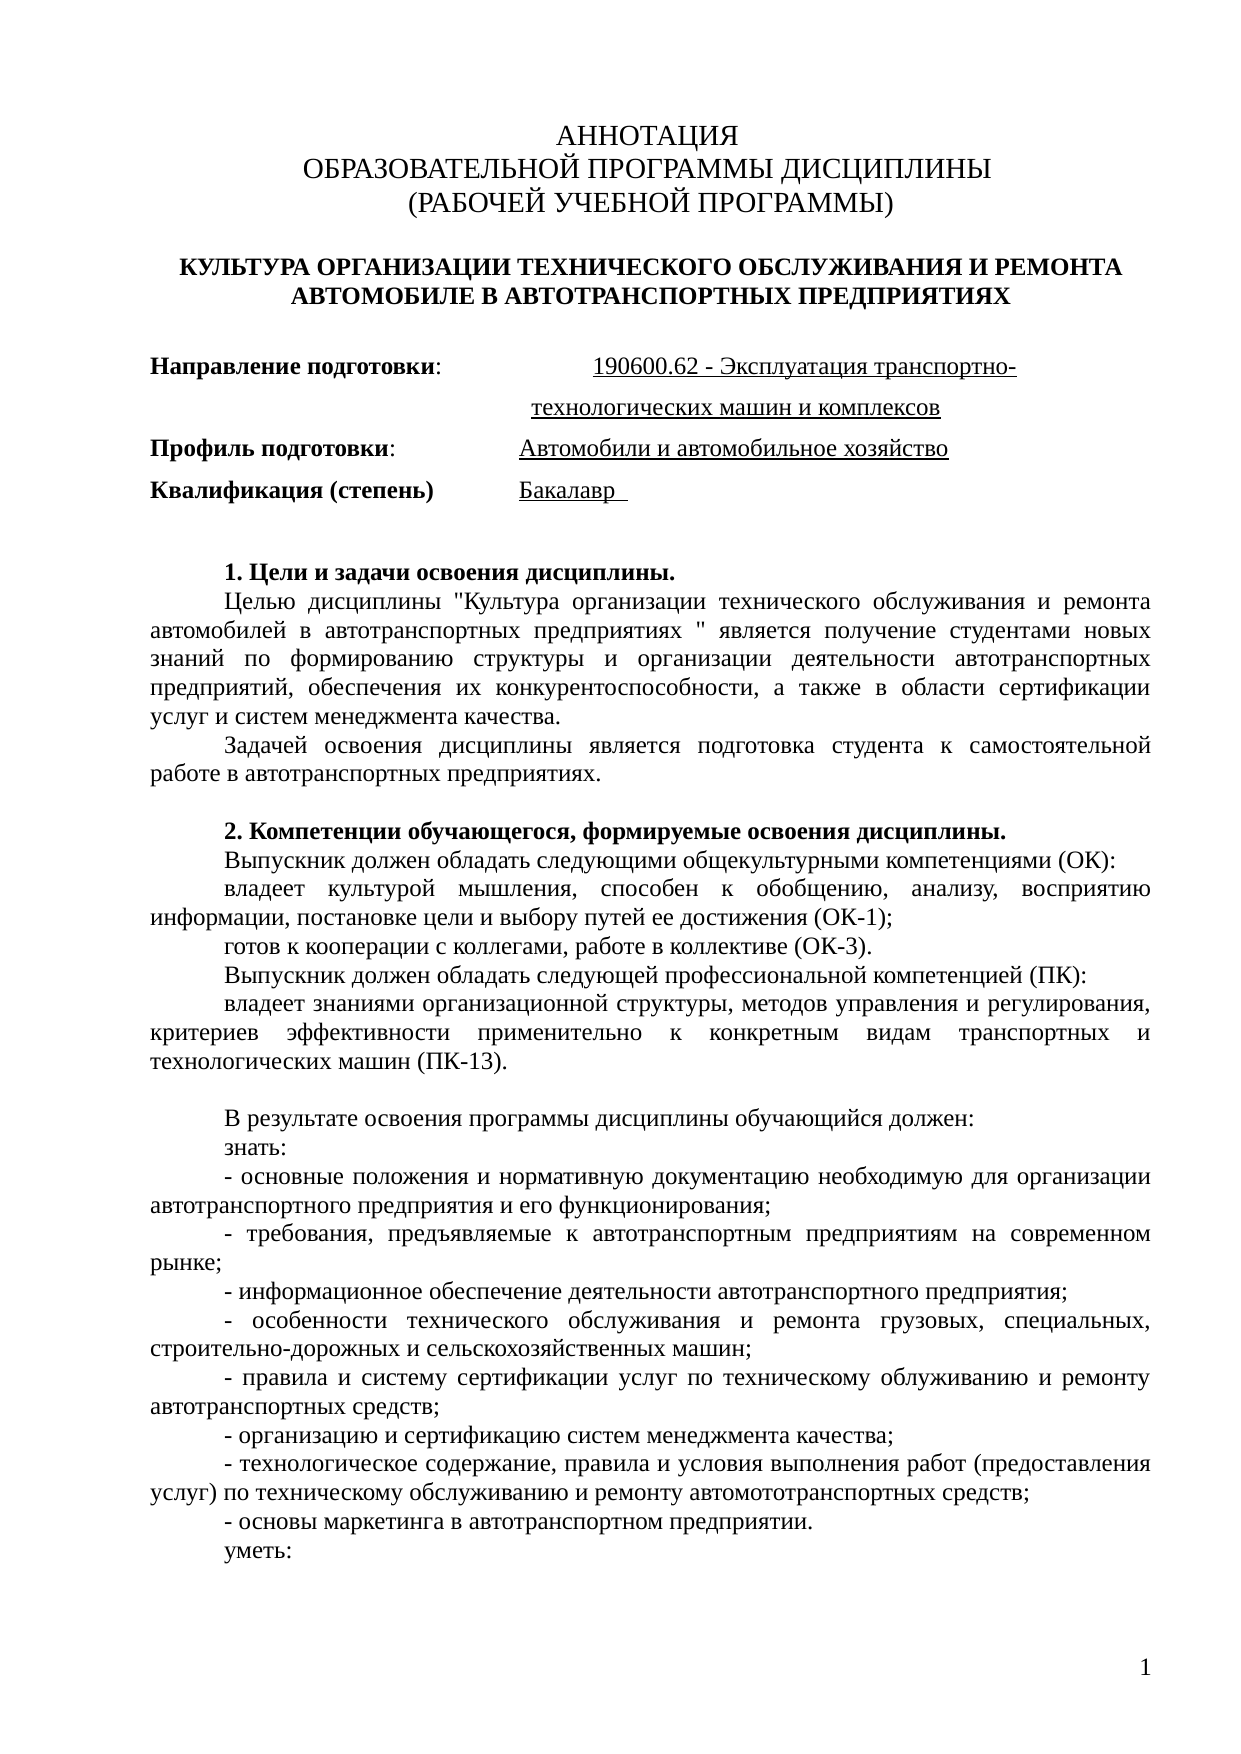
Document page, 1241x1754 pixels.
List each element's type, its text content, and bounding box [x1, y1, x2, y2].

text - особенности технического обслуживания и ремонта грузовых, специальных, строительно-дорожных и сельскохозяйственных машин; [150, 1305, 1152, 1362]
text владеет знаниями организационной структуры, методов управления и регулирования, критериев эффективности применительно к конкретным видам транспортных и технологических машин (ПК-13). [150, 988, 1152, 1075]
text - организацию и сертификацию систем менеджмента качества; [150, 1420, 1152, 1448]
text Квалификация (степень) Бакалавр [150, 475, 1152, 503]
text (РАБОЧЕЙ УЧЕБНОЙ ПРОГРАММЫ) [150, 185, 1152, 219]
text Целью дисциплины "Культура организации технического обслуживания и ремонта автомобилей в автотранспортных предприятиях " является получение студентами новых знаний по формированию структуры и организации деятельности автотранспортных предприятий, обеспечения их конкурентоспособности, а также в области сертификации услуг и систем менеджмента качества. [150, 586, 1152, 730]
text КУЛЬТУРА ОРГАНИЗАЦИИ ТЕХНИЧЕСКОГО ОБСЛУЖИВАНИЯ И РЕМОНТА АВТОМОБИЛЕ В АВТОТРАНСПОРТНЫХ ПРЕДПРИЯТИЯХ [150, 252, 1152, 310]
text готов к кооперации с коллегами, работе в коллективе (ОК-3). [150, 931, 1152, 960]
text Профиль подготовки: Автомобили и автомобильное хозяйство [150, 433, 1152, 462]
text владеет культурой мышления, способен к обобщению, анализу, восприятию информации, постановке цели и выбору путей ее достижения (ОК-1); [150, 873, 1152, 931]
text - основы маркетинга в автотранспортном предприятии. [150, 1506, 1152, 1535]
text - основные положения и нормативную документацию необходимую для организации автотранспортного предприятия и его функционирования; [150, 1161, 1152, 1218]
text - правила и систему сертификации услуг по техническому облуживанию и ремонту автотранспортных средств; [150, 1362, 1152, 1420]
text Выпускник должен обладать следующей профессиональной компетенцией (ПК): [150, 960, 1152, 988]
text ОБРАЗОВАТЕЛЬНОЙ ПРОГРАММЫ ДИСЦИПЛИНЫ [150, 152, 1152, 185]
text Направление подготовки: 190600.62 - Эксплуатация транспортно- [150, 351, 1152, 380]
text технологических машин и комплексов [150, 392, 1152, 421]
text Задачей освоения дисциплины является подготовка студента к самостоятельной работе в автотранспортных предприятиях. [150, 730, 1152, 787]
text - информационное обеспечение деятельности автотранспортного предприятия; [150, 1276, 1152, 1305]
text уметь: [150, 1535, 1152, 1563]
text - требования, предъявляемые к автотранспортным предприятиям на современном рынке; [150, 1218, 1152, 1276]
text знать: [150, 1132, 1152, 1161]
text В результате освоения программы дисциплины обучающийся должен: [150, 1103, 1152, 1132]
text 1. Цели и задачи освоения дисциплины. [150, 557, 1152, 586]
text АННОТАЦИЯ [150, 118, 1152, 152]
text 2. Компетенции обучающегося, формируемые освоения дисциплины. [150, 816, 1152, 845]
text Выпускник должен обладать следующими общекультурными компетенциями (ОК): [150, 845, 1152, 873]
text - технологическое содержание, правила и условия выполнения работ (предоставления услуг) по техническому обслуживанию и ремонту автомототранспортных средств; [150, 1448, 1152, 1506]
